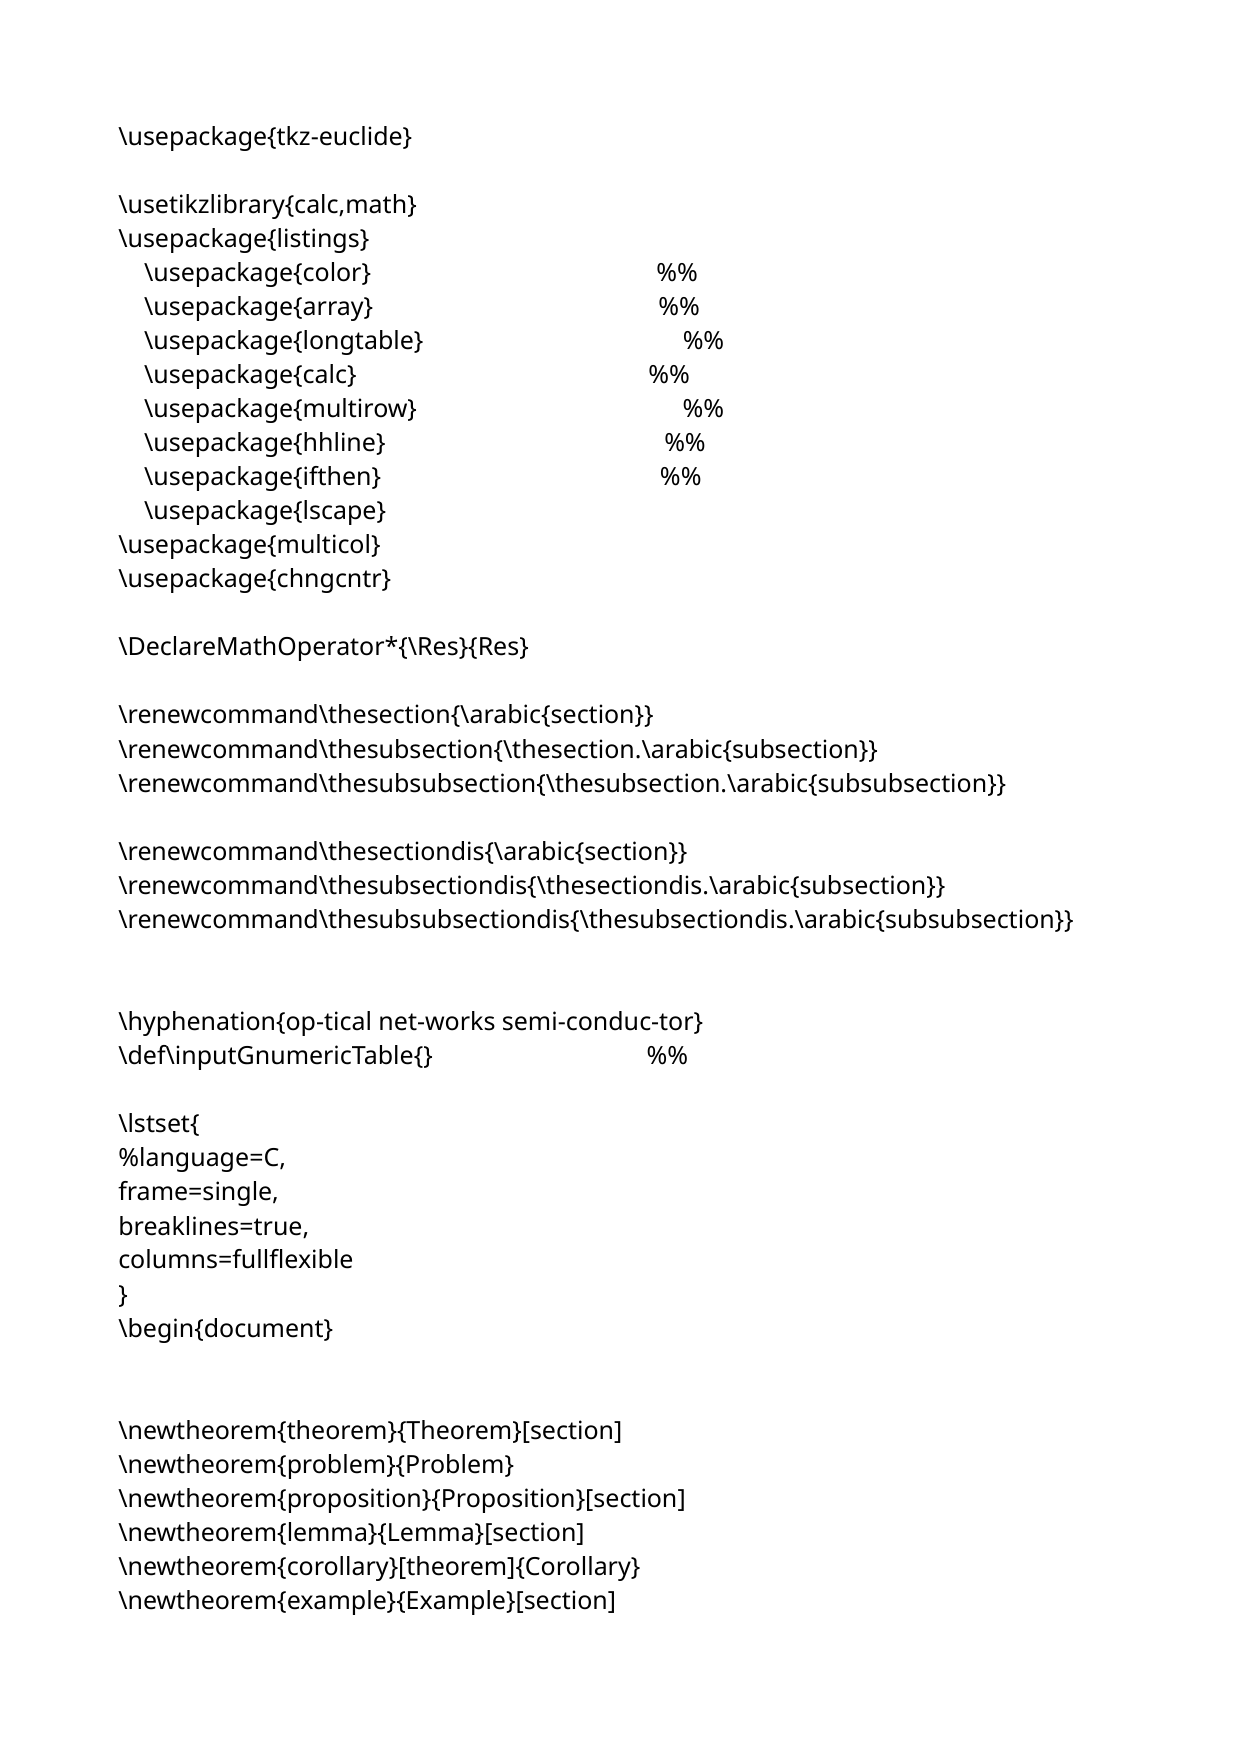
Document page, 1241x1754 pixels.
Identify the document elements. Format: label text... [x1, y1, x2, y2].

text \usepackage{array} %% [118, 288, 1122, 322]
text \renewcommand\thesectiondis{\arabic{section}} [118, 833, 1122, 867]
text \DeclareMathOperator*{\Res}{Res} [118, 629, 1122, 663]
text \lstset{ [118, 1106, 1122, 1140]
text \newtheorem{problem}{Problem} [118, 1447, 1122, 1481]
text } [118, 1276, 1122, 1310]
text \renewcommand\thesubsubsection{\thesubsection.\arabic{subsubsection}} [118, 765, 1122, 799]
text \usepackage{lscape} [118, 493, 1122, 527]
text \newtheorem{proposition}{Proposition}[section] [118, 1481, 1122, 1515]
text \newtheorem{example}{Example}[section] [118, 1583, 1122, 1617]
text frame=single, [118, 1174, 1122, 1208]
text \newtheorem{lemma}{Lemma}[section] [118, 1515, 1122, 1549]
text \renewcommand\thesection{\arabic{section}} [118, 697, 1122, 731]
text columns=fullflexible [118, 1242, 1122, 1276]
text \usetikzlibrary{calc,math} [118, 186, 1122, 220]
text %language=C, [118, 1140, 1122, 1174]
text \usepackage{chngcntr} [118, 561, 1122, 595]
text \renewcommand\thesubsubsectiondis{\thesubsectiondis.\arabic{subsubsection}} [118, 902, 1122, 936]
text \hyphenation{op-tical net-works semi-conduc-tor} [118, 1004, 1122, 1038]
text \newtheorem{corollary}[theorem]{Corollary} [118, 1549, 1122, 1583]
text \begin{document} [118, 1310, 1122, 1344]
text breaklines=true, [118, 1208, 1122, 1242]
text \usepackage{ifthen} %% [118, 459, 1122, 493]
text \usepackage{hhline} %% [118, 425, 1122, 459]
text \newtheorem{theorem}{Theorem}[section] [118, 1412, 1122, 1447]
text \usepackage{listings} [118, 220, 1122, 254]
text \renewcommand\thesubsection{\thesection.\arabic{subsection}} [118, 731, 1122, 765]
text \usepackage{calc} %% [118, 357, 1122, 391]
text \def\inputGnumericTable{} %% [118, 1038, 1122, 1072]
text \usepackage{longtable} %% [118, 322, 1122, 357]
text \usepackage{color} %% [118, 254, 1122, 288]
text \usepackage{tkz-euclide} [118, 118, 1122, 152]
text \usepackage{multicol} [118, 527, 1122, 561]
text \renewcommand\thesubsectiondis{\thesectiondis.\arabic{subsection}} [118, 867, 1122, 902]
text \usepackage{multirow} %% [118, 391, 1122, 425]
